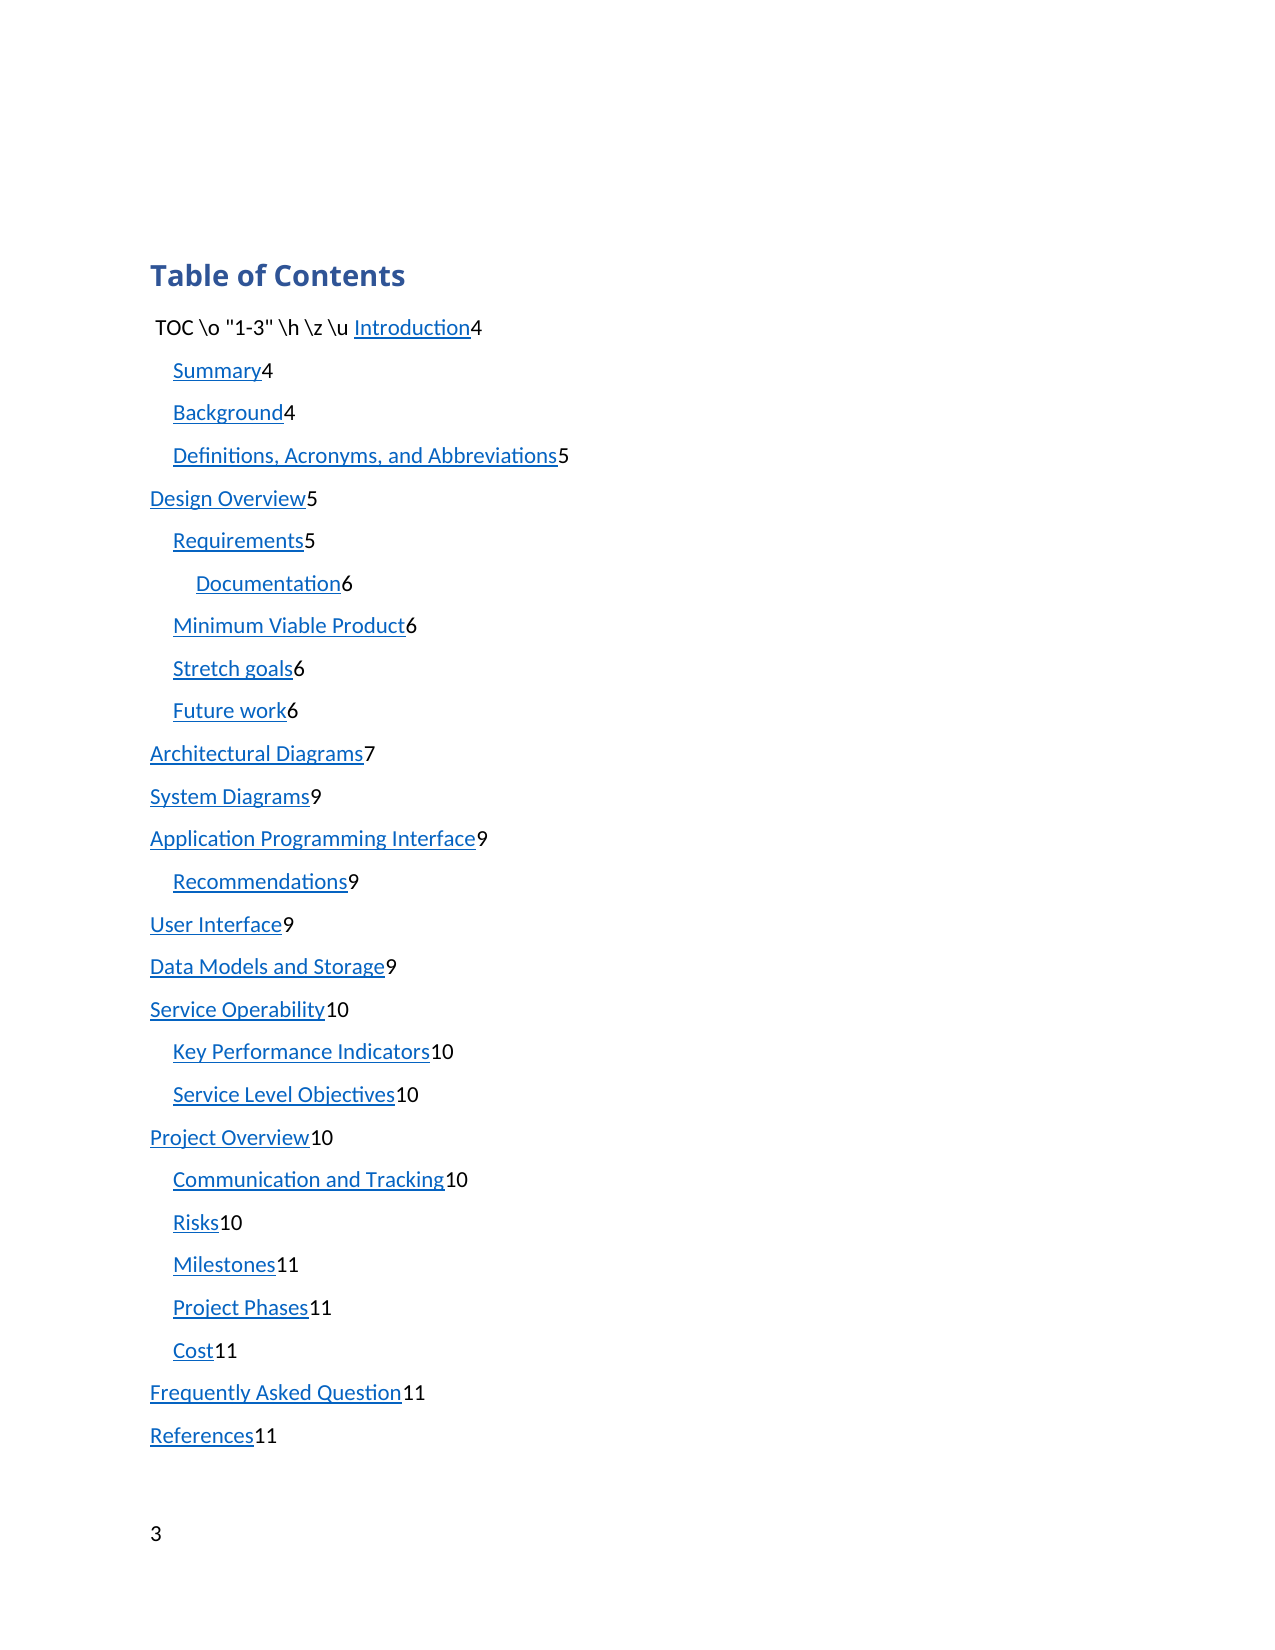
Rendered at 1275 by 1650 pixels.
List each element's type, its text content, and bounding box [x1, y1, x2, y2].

text Future work6 [173, 697, 1125, 725]
text Data Models and Storage7 [150, 952, 1125, 980]
text Key Performance Indicators8 [173, 1037, 1125, 1066]
subtitle Table of Contents [150, 255, 1125, 295]
text Requirements5 [173, 526, 1125, 554]
text Service Operability8 [150, 995, 1125, 1023]
text User Interface7 [150, 910, 1125, 938]
text TOC \o "1-3" \h \z \u Introduction4 [150, 313, 1125, 341]
text Frequently Asked Question9 [150, 1378, 1125, 1406]
text Risks8 [173, 1208, 1125, 1236]
text System Diagrams7 [150, 782, 1125, 810]
text Architectural Diagrams6 [150, 739, 1125, 767]
text Cost9 [173, 1336, 1125, 1364]
text Service Level Objectives8 [173, 1080, 1125, 1108]
text Summary4 [173, 356, 1125, 384]
text References9 [150, 1421, 1125, 1449]
text Recommendations7 [173, 867, 1125, 895]
text Design Overview5 [150, 484, 1125, 512]
text Documentation5 [196, 569, 1125, 597]
text Stretch goals6 [173, 654, 1125, 682]
text Project Overview8 [150, 1123, 1125, 1151]
text Minimum Viable Product6 [173, 611, 1125, 639]
text Definitions, Acronyms, and Abbreviations5 [173, 441, 1125, 469]
text Communication and Tracking8 [173, 1165, 1125, 1193]
text Background4 [173, 398, 1125, 426]
text Milestones8 [173, 1251, 1125, 1278]
text Project Phases9 [173, 1293, 1125, 1321]
text Application Programming Interface7 [150, 824, 1125, 852]
